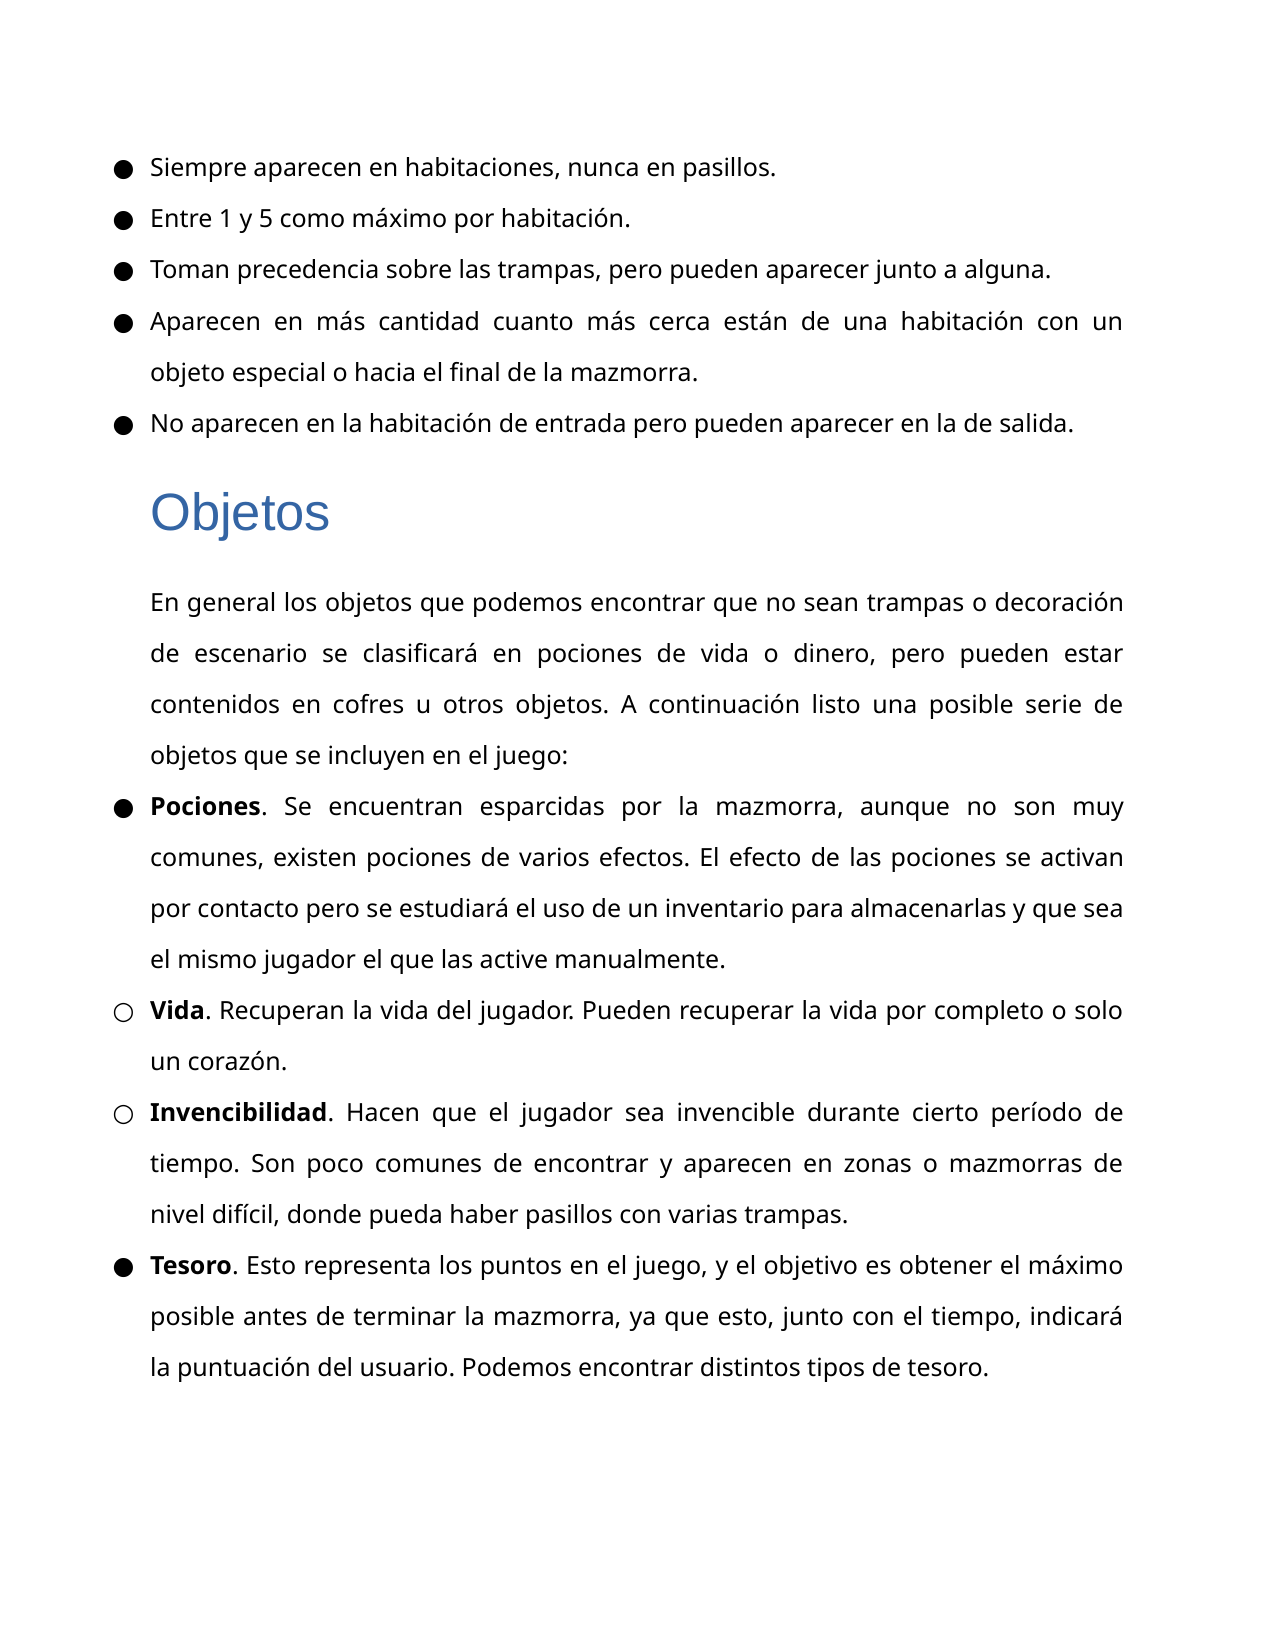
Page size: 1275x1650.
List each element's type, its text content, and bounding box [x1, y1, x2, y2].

list Aparecen en más cantidad cuanto más cerca están de una habitación con un objeto especial o hacia el final de la mazmorra. [112, 303, 1125, 388]
subtitle Objetos [150, 481, 1125, 542]
list Vida. Recuperan la vida del jugador. Pueden recuperar la vida por completo o solo un corazón. [112, 993, 1125, 1078]
list No aparecen en la habitación de entrada pero pueden aparecer en la de salida. [112, 405, 1125, 439]
list Siempre aparecen en habitaciones, nunca en pasillos. [112, 150, 1125, 184]
list Pociones. Se encuentran esparcidas por la mazmorra, aunque no son muy comunes, existen pociones de varios efectos. El efecto de las pociones se activan por contacto pero se estudiará el uso de un inventario para almacenarlas y que sea el mismo jugador el que las active manualmente. [112, 788, 1125, 976]
list Entre 1 y 5 como máximo por habitación. [112, 201, 1125, 235]
list Toman precedencia sobre las trampas, pero pueden aparecer junto a alguna. [112, 252, 1125, 286]
list Tesoro. Esto representa los puntos en el juego, y el objetivo es obtener el máximo posible antes de terminar la mazmorra, ya que esto, junto con el tiempo, indicará la puntuación del usuario. Podemos encontrar distintos tipos de tesoro. [112, 1248, 1125, 1384]
text En general los objetos que podemos encontrar que no sean trampas o decoración de escenario se clasificará en pociones de vida o dinero, pero pueden estar contenidos en cofres u otros objetos. A continuación listo una posible serie de objetos que se incluyen en el juego: [150, 584, 1125, 772]
list Invencibilidad. Hacen que el jugador sea invencible durante cierto período de tiempo. Son poco comunes de encontrar y aparecen en zonas o mazmorras de nivel difícil, donde pueda haber pasillos con varias trampas. [112, 1095, 1125, 1231]
